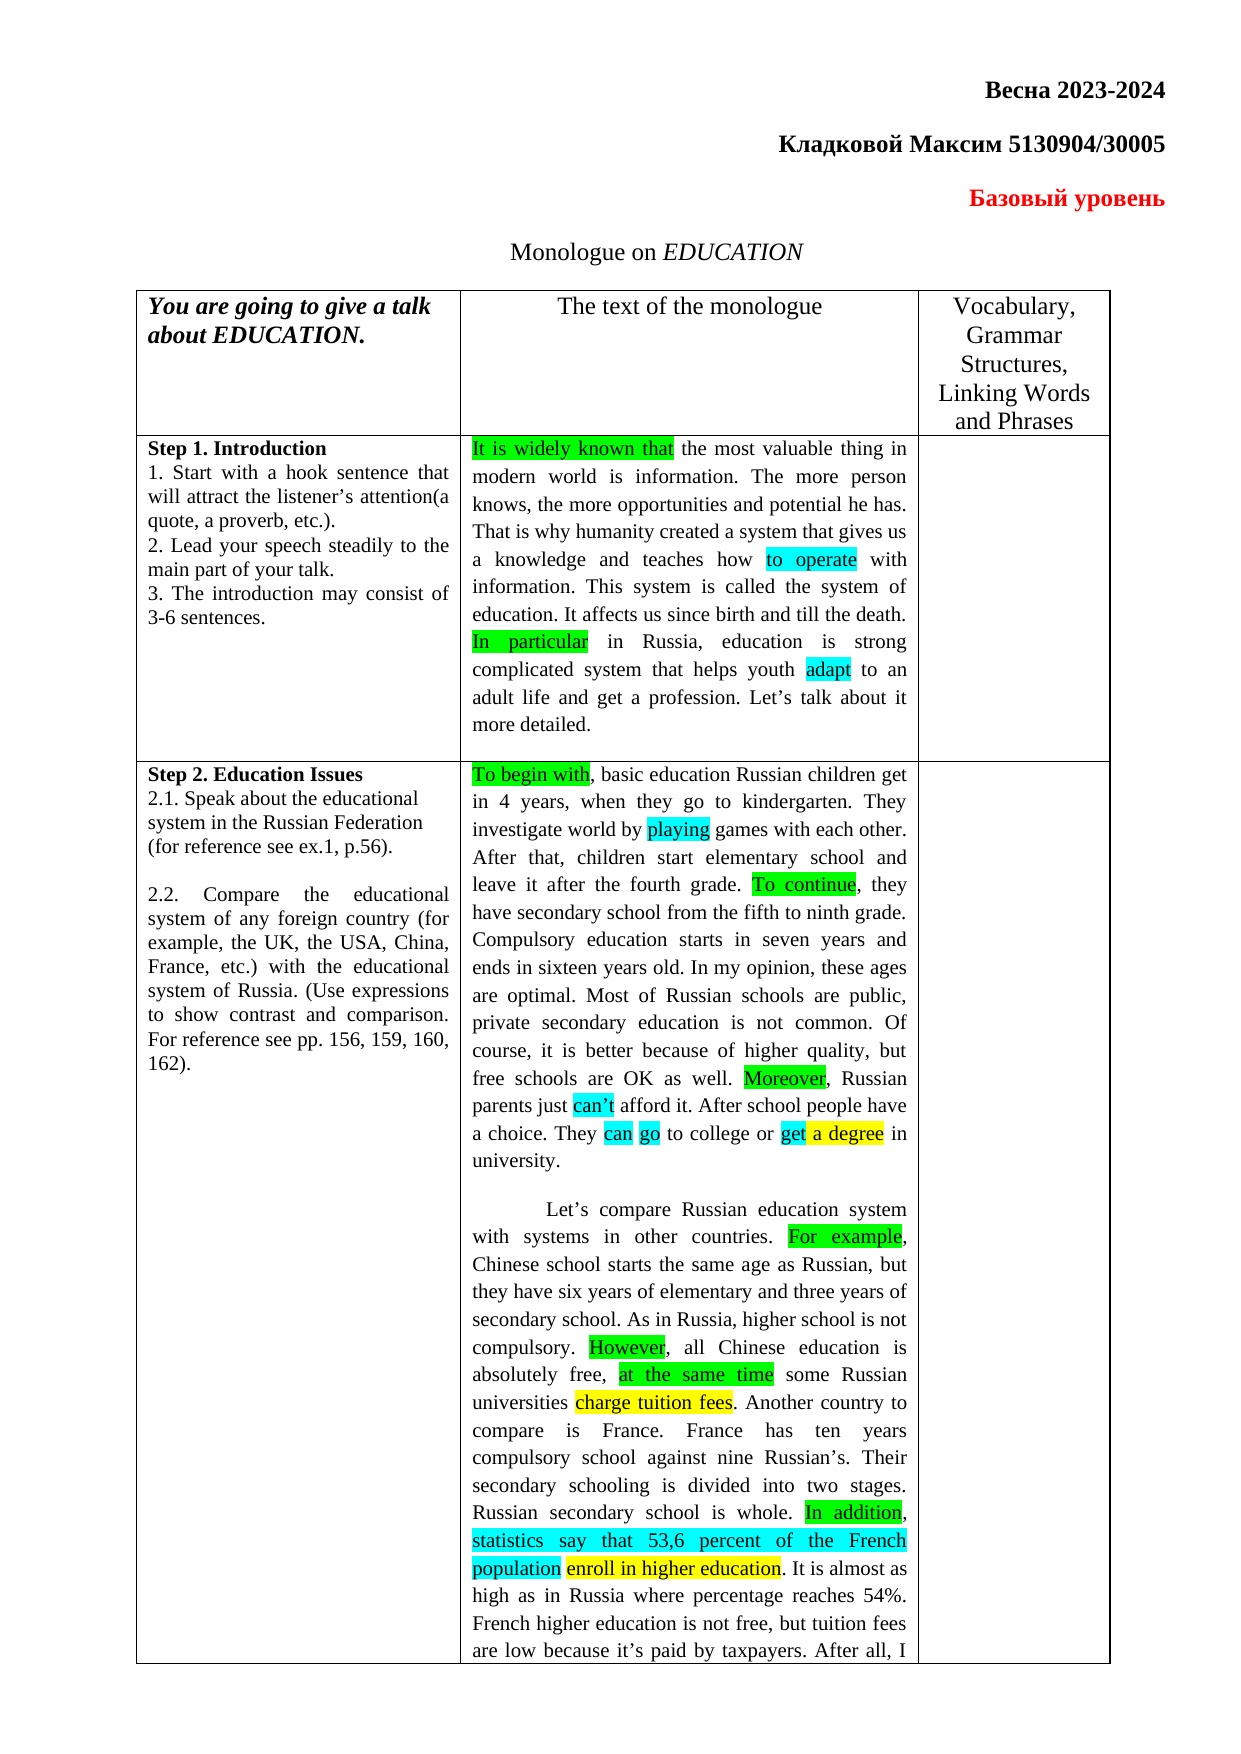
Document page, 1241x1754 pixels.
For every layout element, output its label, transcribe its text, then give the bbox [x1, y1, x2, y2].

text Базовый уровень [148, 183, 1165, 211]
table_cell [919, 436, 1109, 761]
table_cell Step 2. Education Issues 2.1. Speak about the educational system in the Russian Federation (for reference see ex.1, p.56). 2.2. Compare the educational system of any foreign country (for example, the UK, the USA, China, France, etc.) with the educational system of Russia. (Use expressions to show contrast and comparison. For reference see pp. 156, 159, 160, 162). [137, 762, 460, 1662]
table_cell Step 1. Introduction 1. Start with a hook sentence that will attract the listener’s attention(a quote, a proverb, etc.). 2. Lead your speech steadily to the main part of your talk. 3. The introduction may consist of 3-6 sentences. [137, 436, 460, 761]
table_header Vocabulary, Grammar Structures, Linking Words and Phrases [919, 291, 1109, 435]
text Monologue on EDUCATION [148, 237, 1165, 265]
table_cell It is widely known that the most valuable thing in modern world is information. The more person knows, the more opportunities and potential he has. That is why humanity created a system that gives us a knowledge and teaches how to operate with information. This system is called the system of education. It affects us since birth and till the death. In particular in Russia, education is strong complicated system that helps youth adapt to an adult life and get a profession. Let’s talk about it more detailed. [461, 436, 918, 761]
table_cell To begin with, basic education Russian children get in 4 years, when they go to kindergarten. They investigate world by playing games with each other. After that, children start elementary school and leave it after the fourth grade. To continue, they have secondary school from the fifth to ninth grade. Compulsory education starts in seven years and ends in sixteen years old. In my opinion, these ages are optimal. Most of Russian schools are public, private secondary education is not common. Of course, it is better because of higher quality, but free schools are OK as well. Moreover, Russian parents just can’t afford it. After school people have a choice. They can go to college or get a degree in university. Let’s compare Russian education system with systems in other countries. For example, Chinese school starts the same age as Russian, but they have six years of elementary and three years of secondary school. As in Russia, higher school is not compulsory. However, all Chinese education is absolutely free, at the same time some Russian universities charge tuition fees. Another country to compare is France. France has ten years compulsory school against nine Russian’s. Their secondary schooling is divided into two stages. Russian secondary school is whole. In addition, statistics say that 53,6 percent of the French population enroll in higher education. It is almost as high as in Russia where percentage reaches 54%. French higher education is not free, but tuition fees are low because it’s paid by taxpayers. After all, I [461, 762, 918, 1662]
text Весна 2023-2024 [148, 75, 1165, 104]
table_header The text of the monologue [461, 291, 918, 435]
table_header You are going to give a talk about EDUCATION. [137, 291, 460, 435]
text Кладковой Максим 5130904/30005 [148, 129, 1165, 158]
table_cell [919, 762, 1109, 1662]
